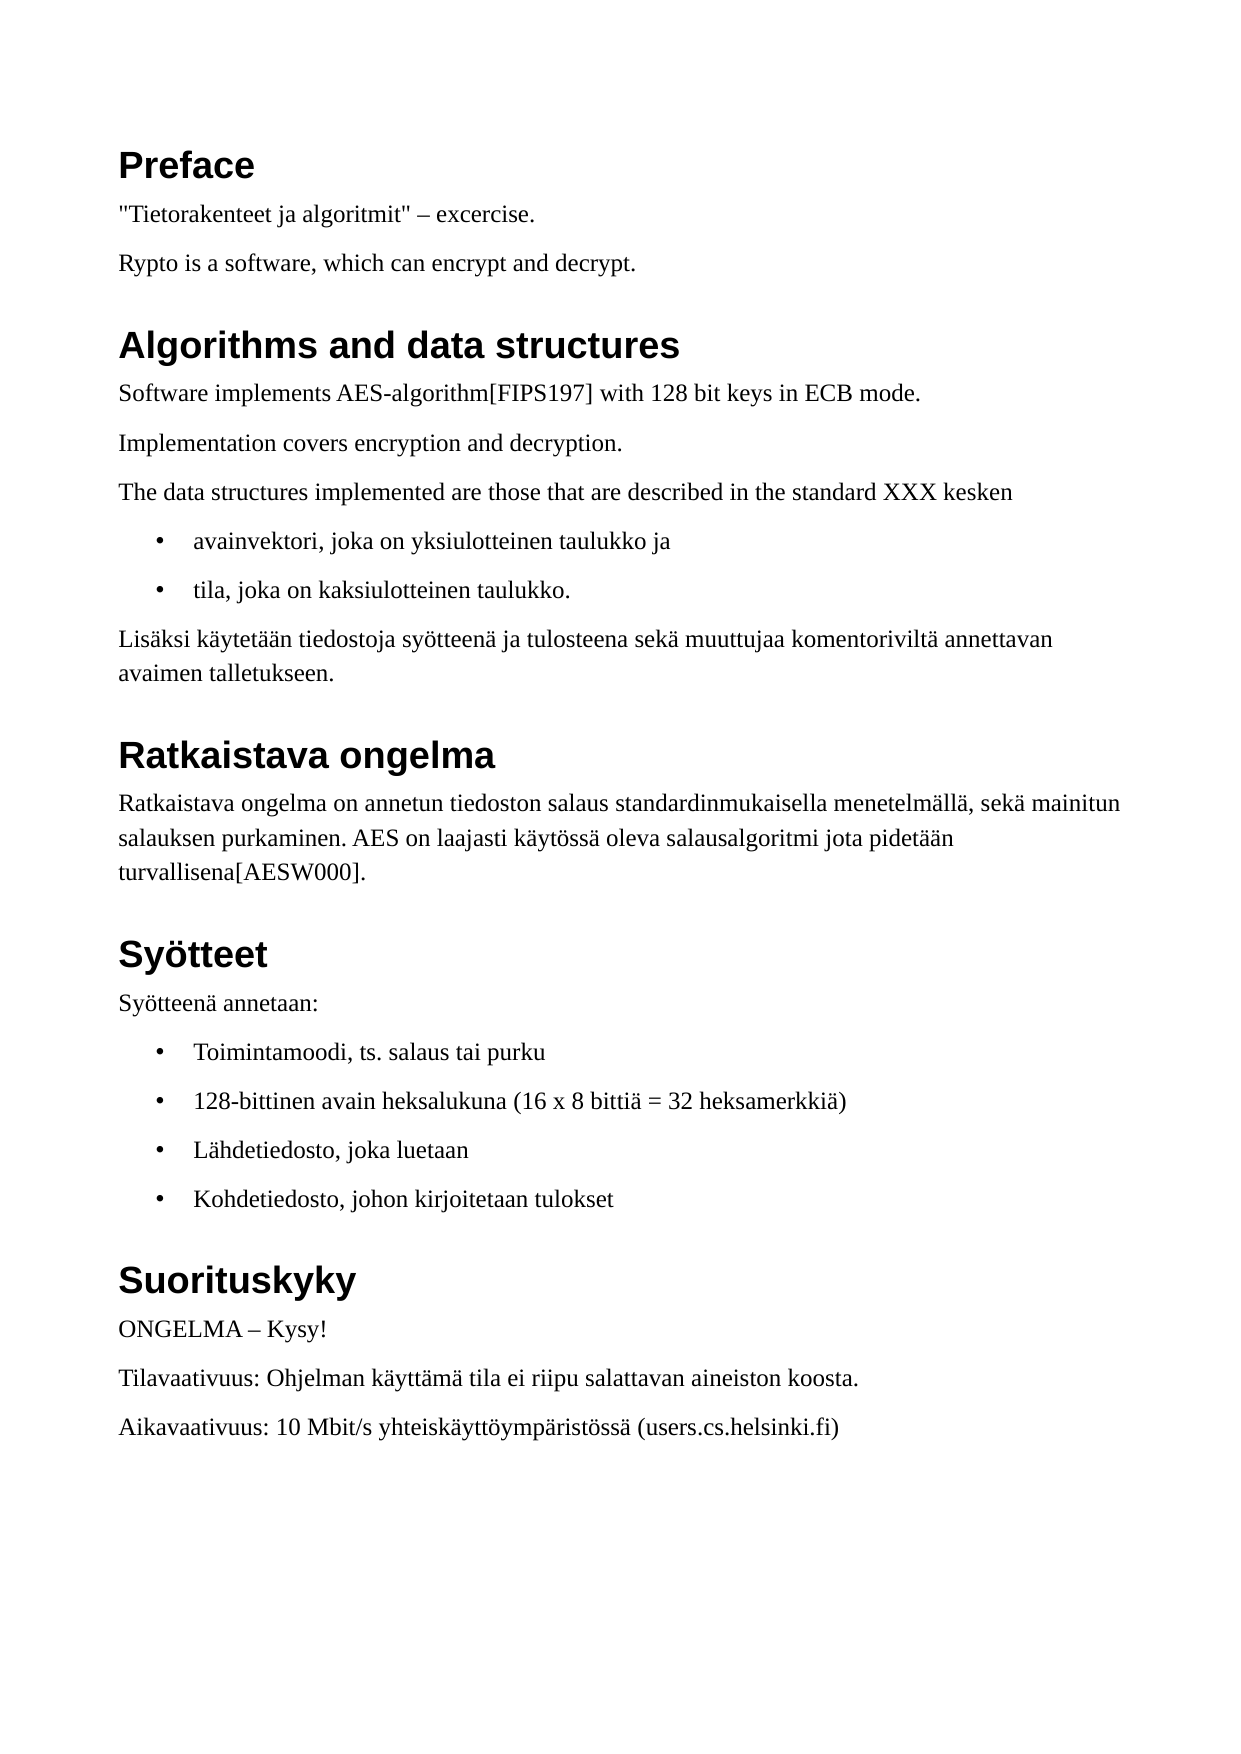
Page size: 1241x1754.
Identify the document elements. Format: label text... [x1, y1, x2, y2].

text Ratkaistava ongelma on annetun tiedoston salaus standardinmukaisella menetelmällä, sekä mainitun salauksen purkaminen. AES on laajasti käytössä oleva salausalgoritmi jota pidetään turvallisena[AESW000]. [118, 788, 1122, 886]
subtitle Syötteet [118, 932, 1122, 975]
text Rypto is a software, which can encrypt and decrypt. [118, 248, 1122, 277]
list Toimintamoodi, ts. salaus tai purku [156, 1037, 1122, 1066]
list Lähdetiedosto, joka luetaan [156, 1135, 1122, 1164]
subtitle Preface [118, 143, 1122, 187]
list tila, joka on kaksiulotteinen taulukko. [156, 575, 1122, 603]
text Implementation covers encryption and decryption. [118, 428, 1122, 456]
text Tilavaativuus: Ohjelman käyttämä tila ei riipu salattavan aineiston koosta. [118, 1363, 1122, 1392]
text Aikavaativuus: 10 Mbit/s yhteiskäyttöympäristössä (users.cs.helsinki.fi) [118, 1412, 1122, 1441]
subtitle Ratkaistava ongelma [118, 732, 1122, 776]
subtitle Algorithms and data structures [118, 322, 1122, 366]
text Syötteenä annetaan: [118, 988, 1122, 1016]
text Lisäksi käytetään tiedostoja syötteenä ja tulosteena sekä muuttujaa komentoriviltä annettavan avaimen talletukseen. [118, 624, 1122, 687]
list Kohdetiedosto, johon kirjoitetaan tulokset [156, 1184, 1122, 1213]
subtitle Suorituskyky [118, 1258, 1122, 1302]
list 128-bittinen avain heksalukuna (16 x 8 bittiä = 32 heksamerkkiä) [156, 1086, 1122, 1114]
text The data structures implemented are those that are described in the standard XXX kesken [118, 477, 1122, 505]
text Software implements AES-algorithm[FIPS197] with 128 bit keys in ECB mode. [118, 378, 1122, 407]
text ONGELMA – Kysy! [118, 1314, 1122, 1343]
text "Tietorakenteet ja algoritmit" – excercise. [118, 199, 1122, 228]
list avainvektori, joka on yksiulotteinen taulukko ja [156, 526, 1122, 554]
